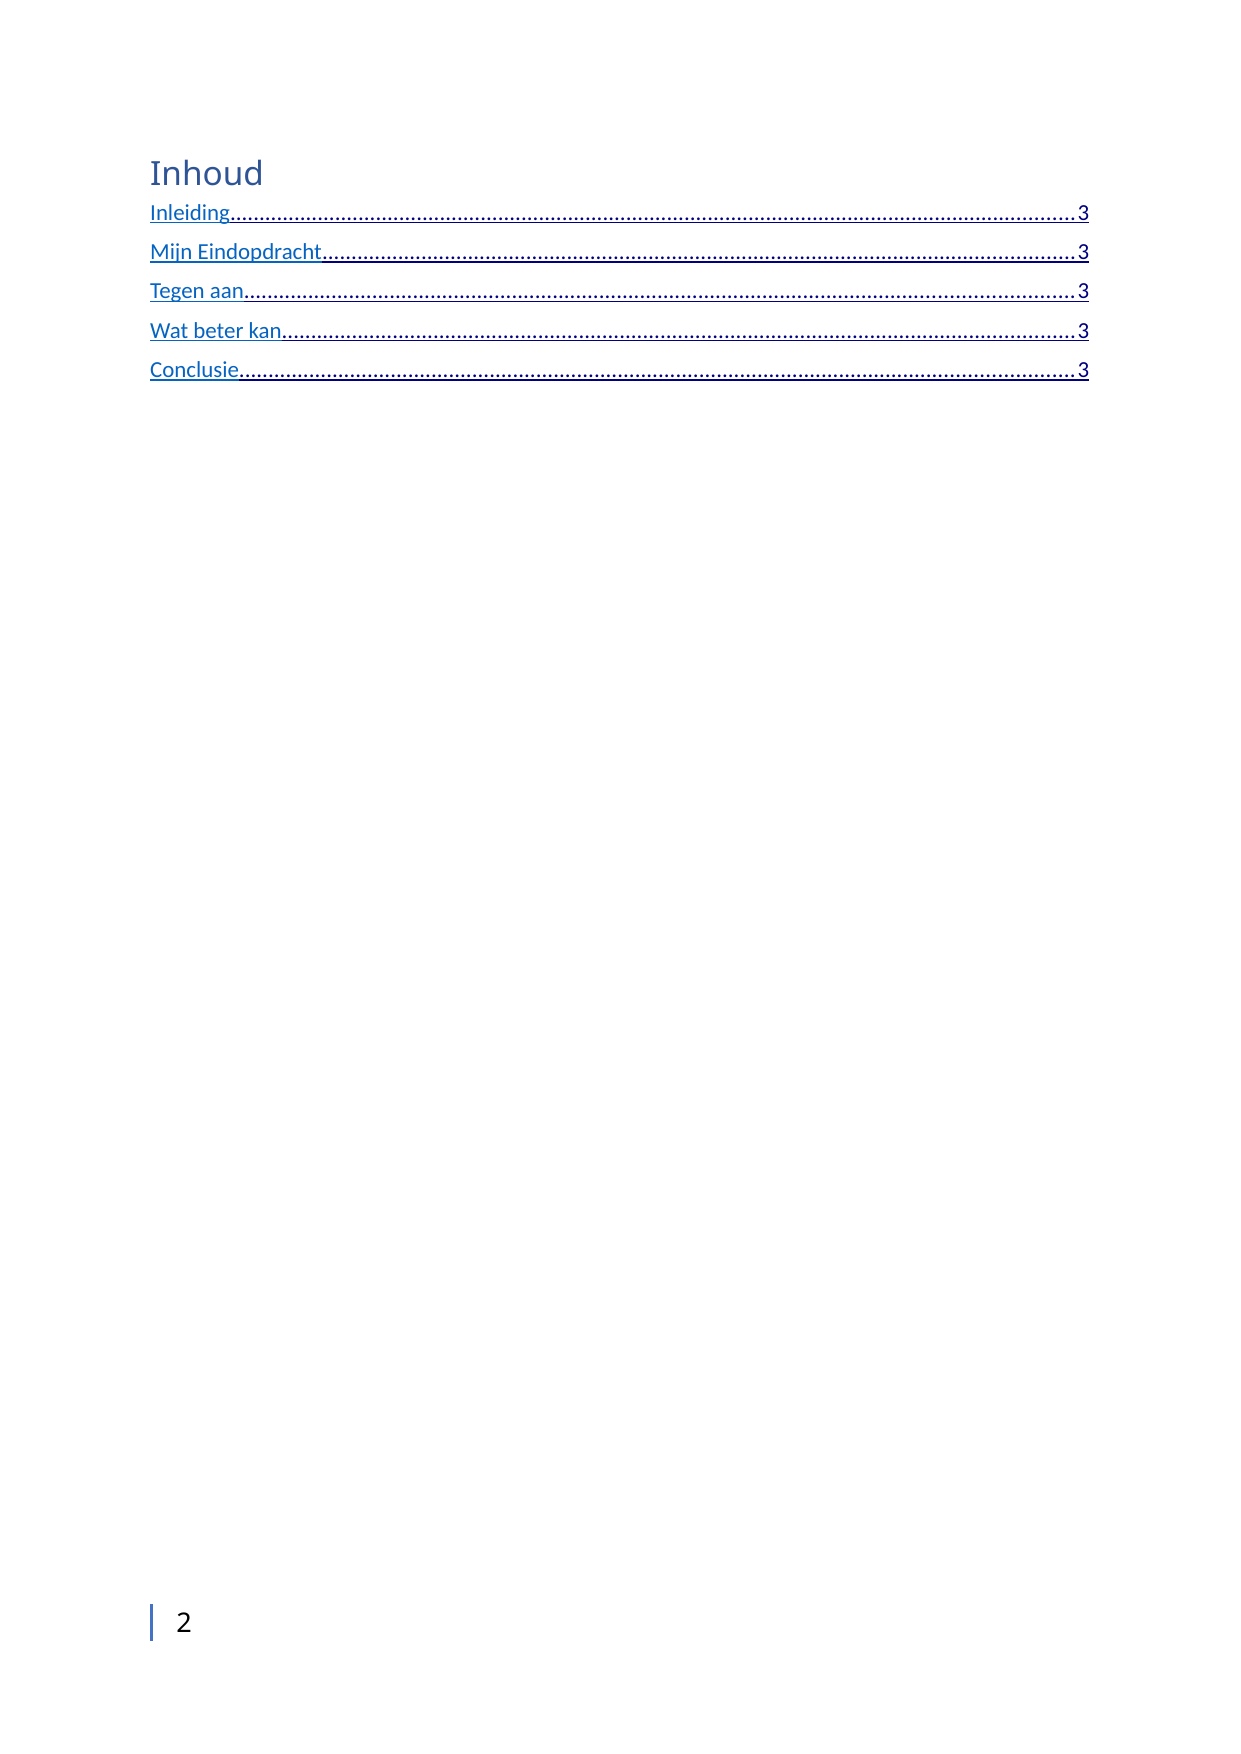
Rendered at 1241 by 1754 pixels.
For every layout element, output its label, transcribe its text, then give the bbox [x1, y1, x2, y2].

text Conclusie 3 [150, 355, 1090, 383]
text Inleiding 3 [150, 198, 1090, 226]
text Mijn Eindopdracht 3 [150, 237, 1090, 265]
text Tegen aan 3 [150, 276, 1090, 304]
text Inhoud [150, 150, 1090, 195]
text Wat beter kan 3 [150, 316, 1090, 344]
